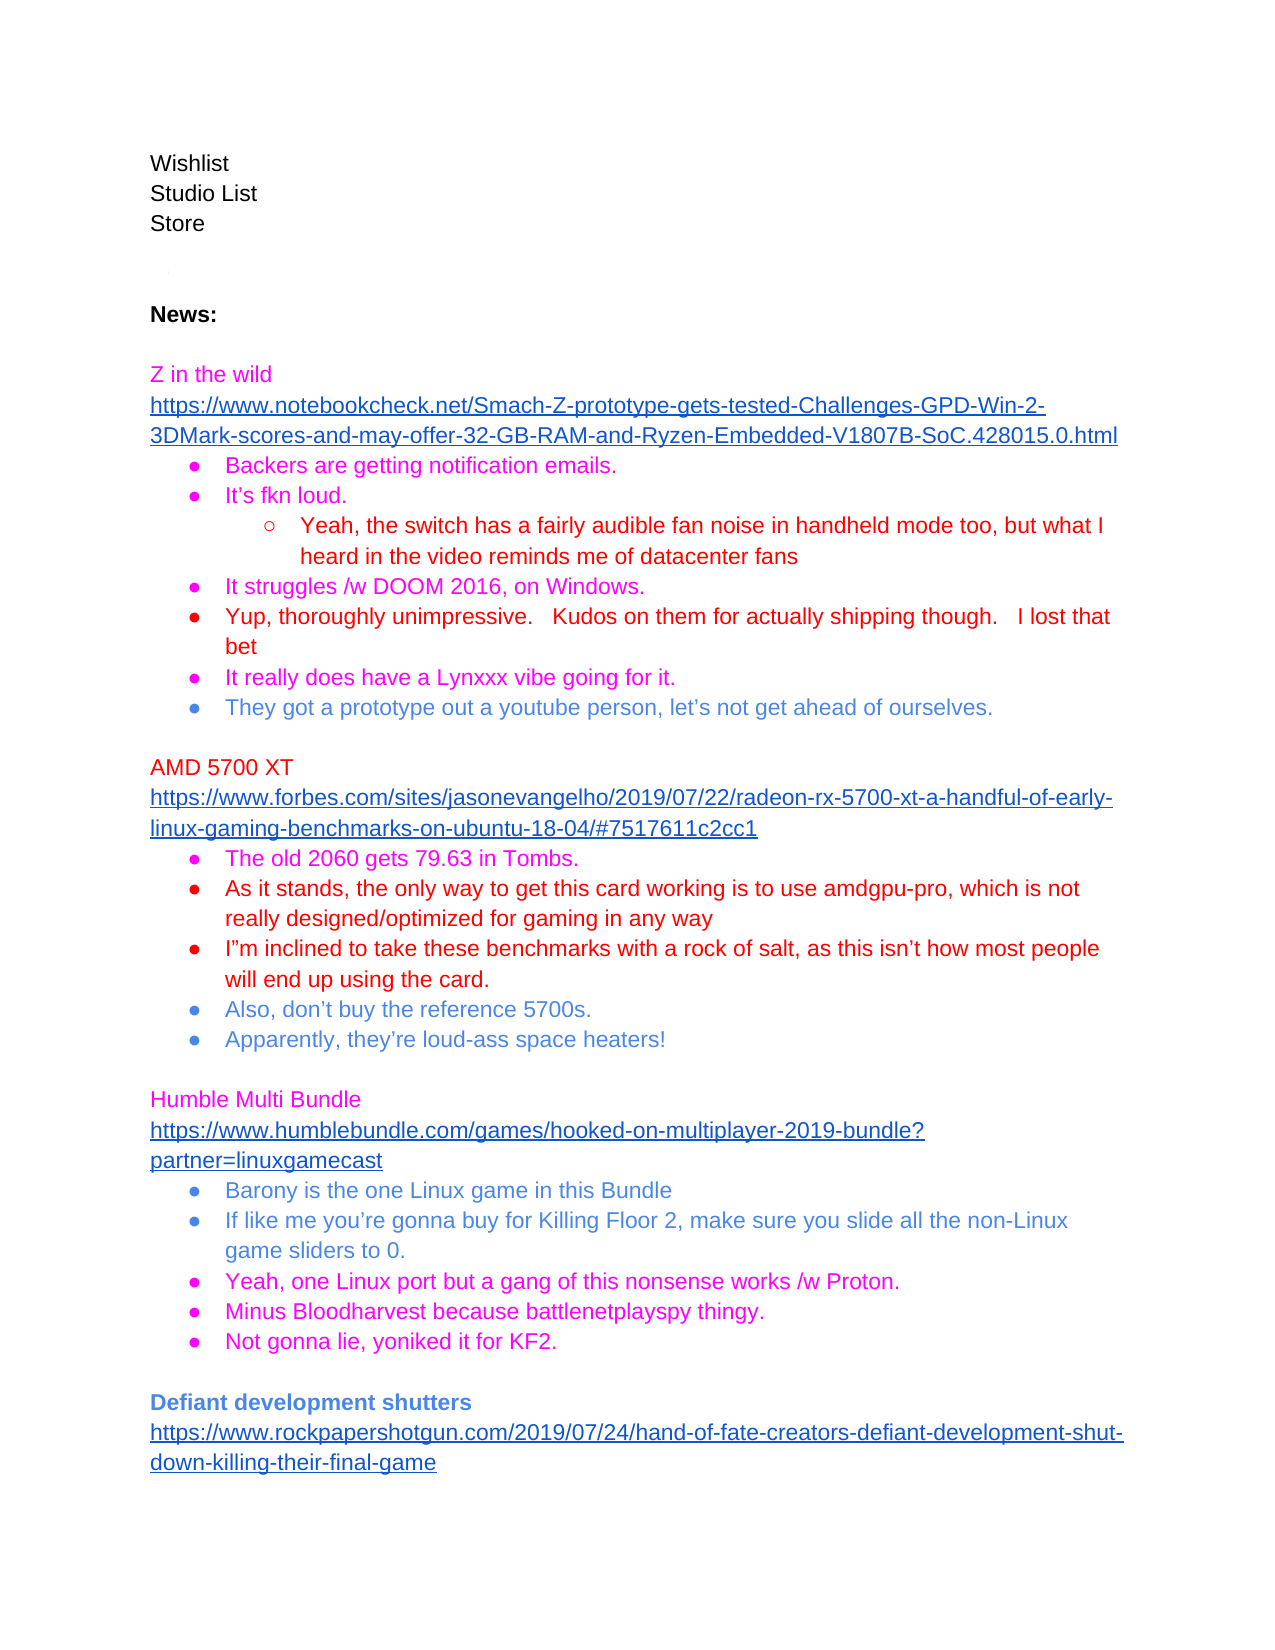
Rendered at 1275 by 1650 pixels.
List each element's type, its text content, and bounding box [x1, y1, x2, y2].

text https://www.humblebundle.com/games/hooked-on-multiplayer-2019-bundle?partner=linuxgamecast [150, 1117, 1125, 1173]
text AMD 5700 XT [150, 754, 1125, 781]
list It struggles /w DOOM 2016, on Windows. [187, 573, 1125, 599]
text Studio List [150, 180, 1125, 207]
list Yeah, one Linux port but a gang of this nonsense works /w Proton. [187, 1268, 1125, 1294]
text Humble Multi Bundle [150, 1086, 1125, 1113]
text https://www.rockpapershotgun.com/2019/07/24/hand-of-fate-creators-defiant-development-shut-down-killing-their-final-game [150, 1419, 1125, 1475]
list Minus Bloodharvest because battlenetplayspy thingy. [187, 1298, 1125, 1324]
list Yup, thoroughly unimpressive. Kudos on them for actually shipping though. I lost that bet [187, 603, 1125, 660]
list It’s fkn loud. [187, 482, 1125, 509]
text Defiant development shutters [150, 1388, 1125, 1415]
text Wishlist [150, 150, 1125, 176]
list The old 2060 gets 79.63 in Tombs. [187, 845, 1125, 871]
list Also, don’t buy the reference 5700s. [187, 996, 1125, 1022]
text News: [150, 301, 1125, 327]
list Apparently, they’re loud-ass space heaters! [187, 1026, 1125, 1052]
text Z in the wild [150, 361, 1125, 388]
list Yeah, the switch has a fairly audible fan noise in handheld mode too, but what I heard in the video reminds me of datacenter fans [262, 512, 1125, 569]
list Backers are getting notification emails. [187, 452, 1125, 478]
list I”m inclined to take these benchmarks with a rock of salt, as this isn’t how most people will end up using the card. [187, 935, 1125, 992]
list They got a prototype out a youtube person, let’s not get ahead of ourselves. [187, 694, 1125, 720]
list It really does have a Lynxxx vibe going for it. [187, 663, 1125, 690]
list Not gonna lie, yoniked it for KF2. [187, 1328, 1125, 1354]
list As it stands, the only way to get this card working is to use amdgpu-pro, which is not really designed/optimized for gaming in any way [187, 875, 1125, 932]
list Barony is the one Linux game in this Bundle [187, 1177, 1125, 1203]
text https://www.notebookcheck.net/Smach-Z-prototype-gets-tested-Challenges-GPD-Win-2-3DMark-scores-and-may-offer-32-GB-RAM-and-Ryzen-Embedded-V1807B-SoC.428015.0.html [150, 392, 1125, 448]
text https://www.forbes.com/sites/jasonevangelho/2019/07/22/radeon-rx-5700-xt-a-handful-of-early-linux-gaming-benchmarks-on-ubuntu-18-04/#7517611c2cc1 [150, 784, 1125, 841]
list If like me you’re gonna buy for Killing Floor 2, make sure you slide all the non-Linux game sliders to 0. [187, 1207, 1125, 1264]
text Store [150, 210, 1125, 237]
